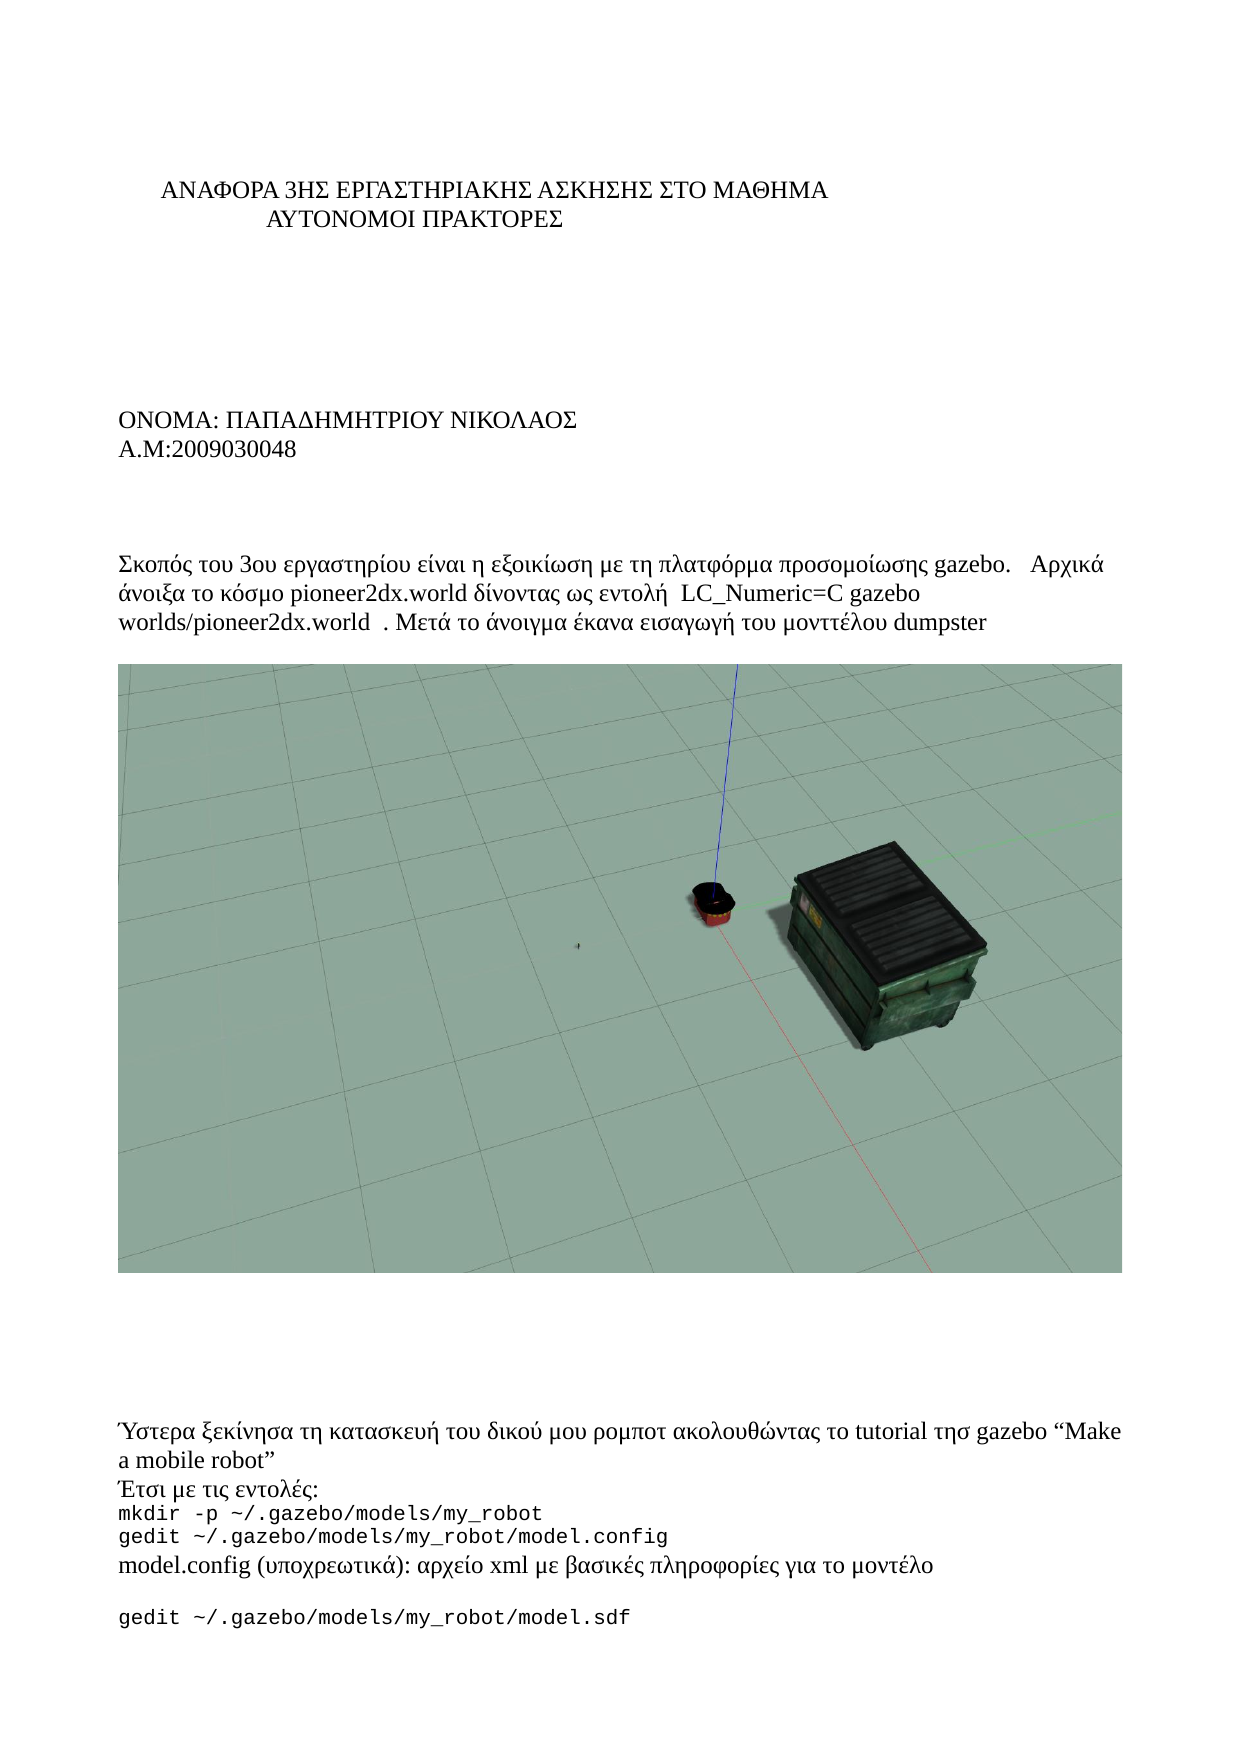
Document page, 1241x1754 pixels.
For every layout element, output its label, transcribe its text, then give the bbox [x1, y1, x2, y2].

text ΑΥΤΟΝΟΜΟΙ ΠΡΑΚΤΟΡΕΣ [118, 204, 1122, 233]
text model.config (υποχρεωτικά): αρχείο xml με βασικές πληροφορίες για το μοντέλο [118, 1550, 1122, 1579]
text Έτσι με τις εντολές: [118, 1474, 1122, 1503]
text ΑΝΑΦΟΡΑ 3ΗΣ ΕΡΓΑΣΤΗΡΙΑΚΗΣ ΑΣΚΗΣΗΣ ΣΤΟ ΜΑΘΗΜΑ [118, 176, 1122, 204]
text gedit ~/.gazebo/models/my_robot/model.config [118, 1526, 1122, 1550]
text Σκοπός του 3ου εργαστηρίου είναι η εξοικίωση με τη πλατφόρμα προσομοίωσης gazebo. Αρχικά άνοιξα το κόσμο pioneer2dx.world δίνοντας ως εντολή LC_Numeric=C gazebo worlds/pioneer2dx.world . Μετά το άνοιγμα έκανα εισαγωγή του μονττέλου dumpster [118, 549, 1122, 636]
text gedit ~/.gazebo/models/my_robot/model.sdf [118, 1607, 1122, 1631]
picture [118, 664, 1123, 1273]
text Α.Μ:2009030048 [118, 434, 1122, 463]
text Ύστερα ξεκίνησα τη κατασκευή του δικού μου ρομποτ ακολουθώντας το tutorial τησ gazebo “Make a mobile robot” [118, 1416, 1122, 1474]
text ΟΝΟΜΑ: ΠΑΠΑΔΗΜΗΤΡΙΟΥ ΝΙΚΟΛΑΟΣ [118, 406, 1122, 434]
text mkdir -p ~/.gazebo/models/my_robot [118, 1503, 1122, 1526]
